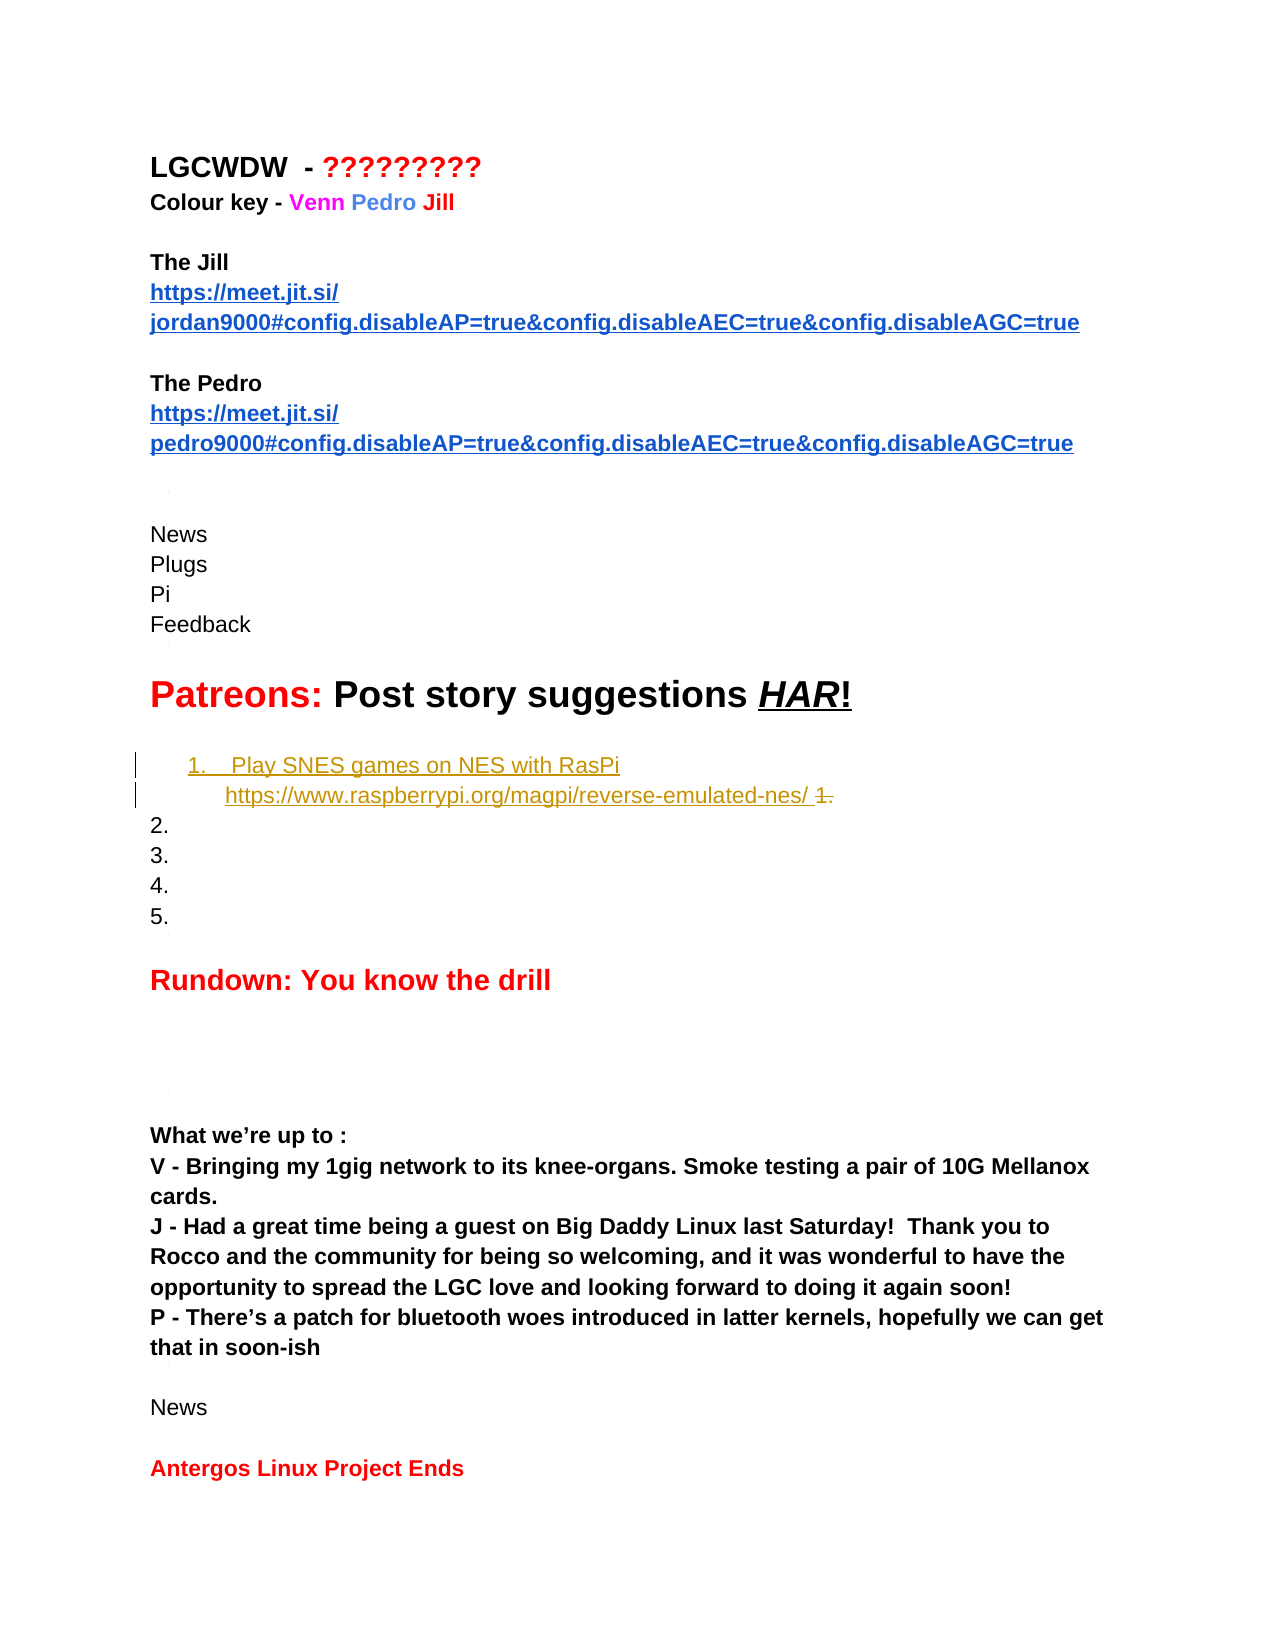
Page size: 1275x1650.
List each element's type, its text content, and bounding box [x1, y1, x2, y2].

text Feedback [150, 611, 1125, 638]
list Play SNES games on NES with RasPi [187, 752, 1125, 778]
text Colour key - Venn Pedro Jill [150, 188, 1125, 215]
text Patreons: Post story suggestions HAR! [150, 672, 1125, 715]
text LGCWDW - ????????? [150, 150, 1125, 183]
text News [150, 521, 1125, 547]
text https://meet.jit.si/pedro9000#config.disableAP=true&config.disableAEC=true&config.disableAGC=true [150, 400, 1125, 457]
text Rundown: You know the drill [150, 963, 1125, 997]
text The Pedro [150, 370, 1125, 396]
text News [150, 1394, 1125, 1421]
text https://meet.jit.si/jordan9000#config.disableAP=true&config.disableAEC=true&config.disableAGC=true [150, 279, 1125, 336]
text What we’re up to : [150, 1122, 1125, 1149]
text The Jill [150, 249, 1125, 275]
text Antergos Linux Project Ends [150, 1455, 1125, 1481]
text P - There’s a patch for bluetooth woes introduced in latter kernels, hopefully we can get that in soon-ish [150, 1304, 1125, 1360]
text 3. [150, 842, 1125, 869]
text 4. [150, 872, 1125, 899]
text 2. [150, 812, 1125, 838]
text Pi [150, 581, 1125, 608]
text Plugs [150, 551, 1125, 577]
text V - Bringing my 1gig network to its knee-organs. Smoke testing a pair of 10G Mellanox cards. [150, 1153, 1125, 1209]
text 5. [150, 903, 1125, 929]
text J - Had a great time being a guest on Big Daddy Linux last Saturday! Thank you to Rocco and the community for being so welcoming, and it was wonderful to have the opportunity to spread the LGC love and looking forward to doing it again soon! [150, 1213, 1125, 1300]
text https://www.raspberrypi.org/magpi/reverse-emulated-nes/ [225, 782, 1125, 808]
